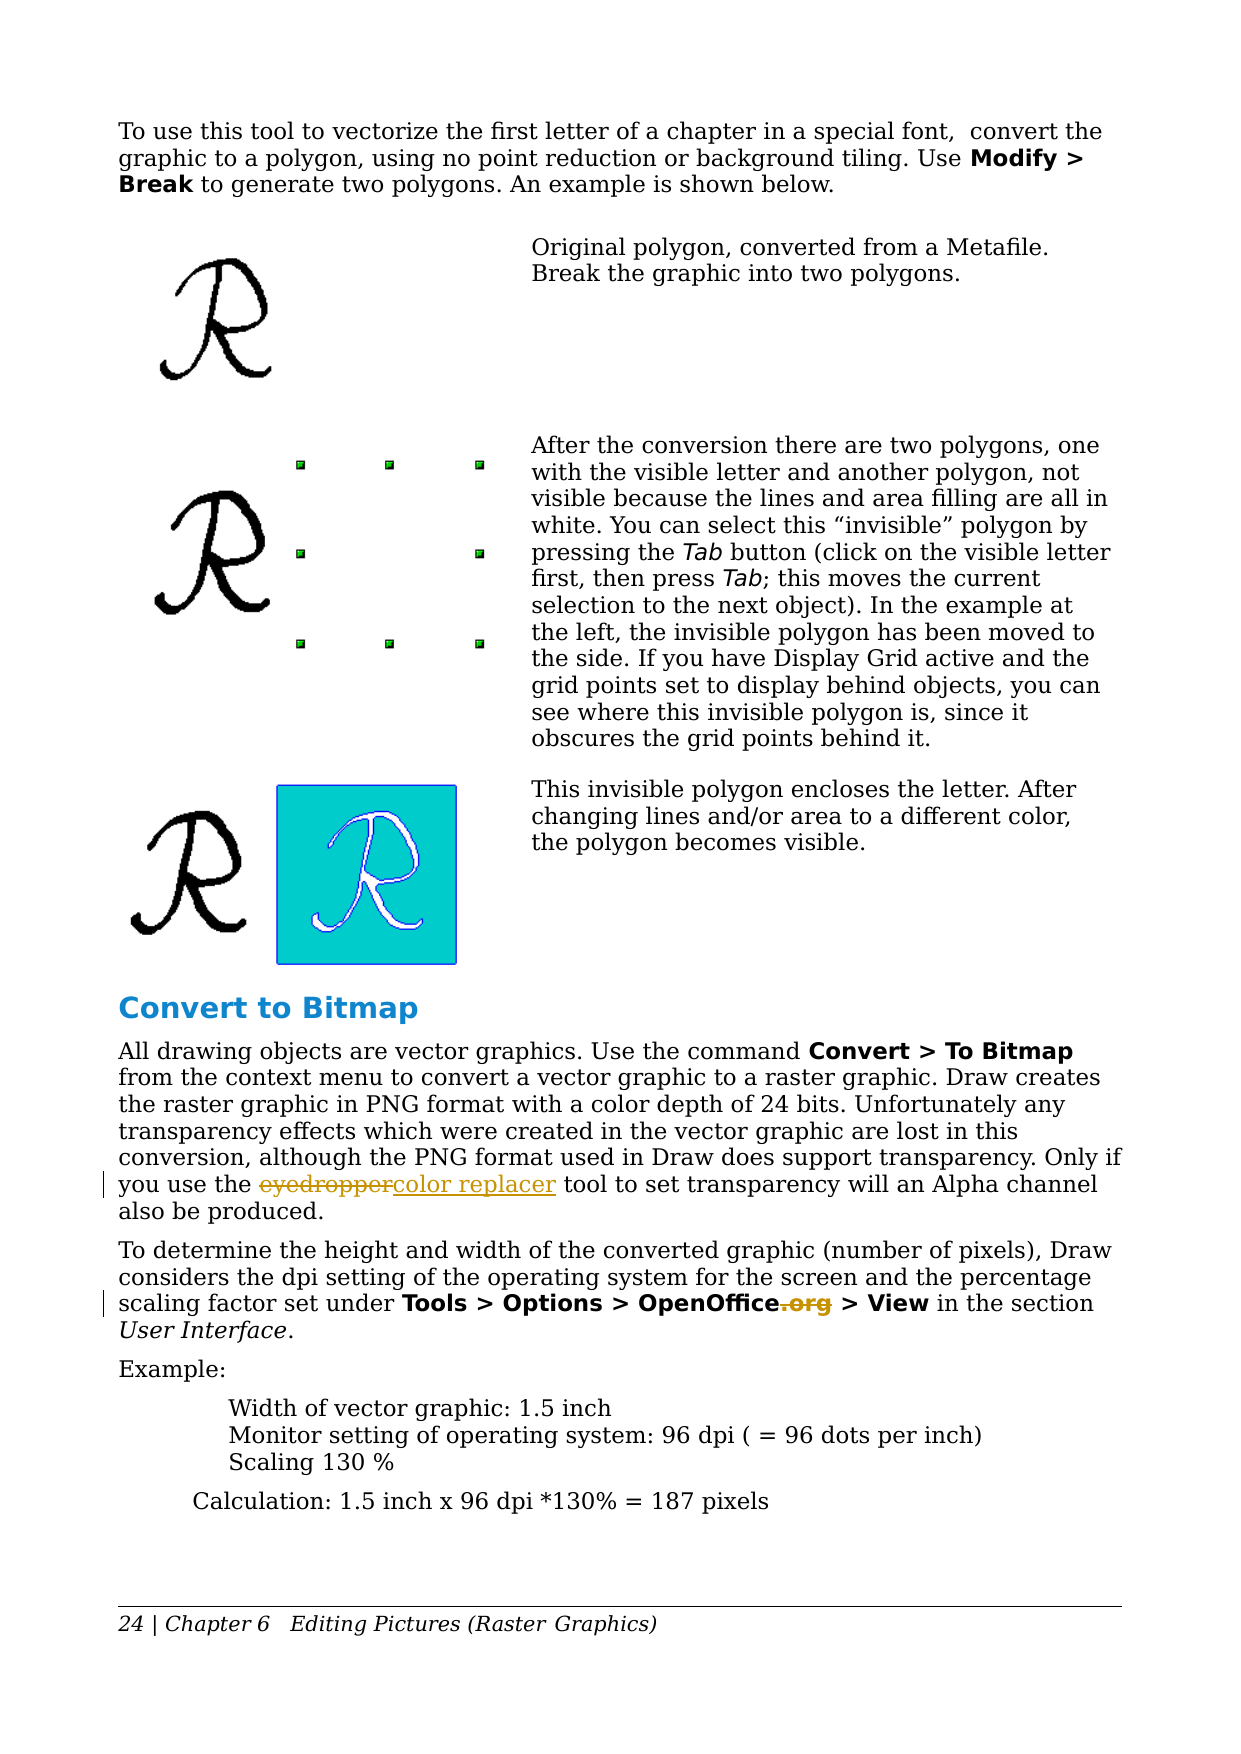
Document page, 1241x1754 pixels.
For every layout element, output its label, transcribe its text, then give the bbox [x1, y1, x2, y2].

picture [126, 432, 513, 676]
table_cell [121, 770, 525, 980]
table_header Original polygon, converted from a Metafile. Break the graphic into two polygons. [525, 228, 1122, 426]
text Width of vector graphic: 1.5 inch Monitor setting of operating system: 96 dpi ( = 96 dots per inch) Scaling 130 % [154, 1395, 1122, 1475]
table_header [121, 228, 525, 426]
table_cell [121, 426, 525, 770]
picture [126, 776, 462, 970]
text Calculation: 1.5 inch x 96 dpi *130% = 187 pixels [118, 1488, 1122, 1514]
subtitle Convert to Bitmap [118, 992, 1122, 1026]
table_cell This invisible polygon encloses the letter. After changing lines and/or area to a different color, the polygon becomes visible. [525, 770, 1122, 980]
text All drawing objects are vector graphics. Use the command Convert > To Bitmap from the context menu to convert a vector graphic to a raster graphic. Draw creates the raster graphic in PNG format with a color depth of 24 bits. Unfortunately any transparency effects which were created in the vector graphic are lost in this conversion, although the PNG format used in Draw does support transparency. Only if you use the color replacer tool to set transparency will an Alpha channel also be produced. [118, 1038, 1122, 1224]
text To determine the height and width of the converted graphic (number of pixels), Draw considers the dpi setting of the operating system for the screen and the percentage scaling factor set under Tools > Options > OpenOffice > View in the section User Interface. [118, 1237, 1122, 1344]
text To use this tool to vectorize the first letter of a chapter in a special font, convert the graphic to a polygon, using no point reduction or background tiling. Use Modify > Break to generate two polygons. An example is shown below. [118, 118, 1122, 198]
picture [126, 233, 303, 412]
table_cell After the conversion there are two polygons, one with the visible letter and another polygon, not visible because the lines and area filling are all in white. You can select this “invisible” polygon by pressing the Tab button (click on the visible letter first, then press Tab; this moves the current selection to the next object). In the example at the left, the invisible polygon has been moved to the side. If you have Display Grid active and the grid points set to display behind objects, you can see where this invisible polygon is, since it obscures the grid points behind it. [525, 426, 1122, 770]
text Example: [118, 1356, 1122, 1383]
